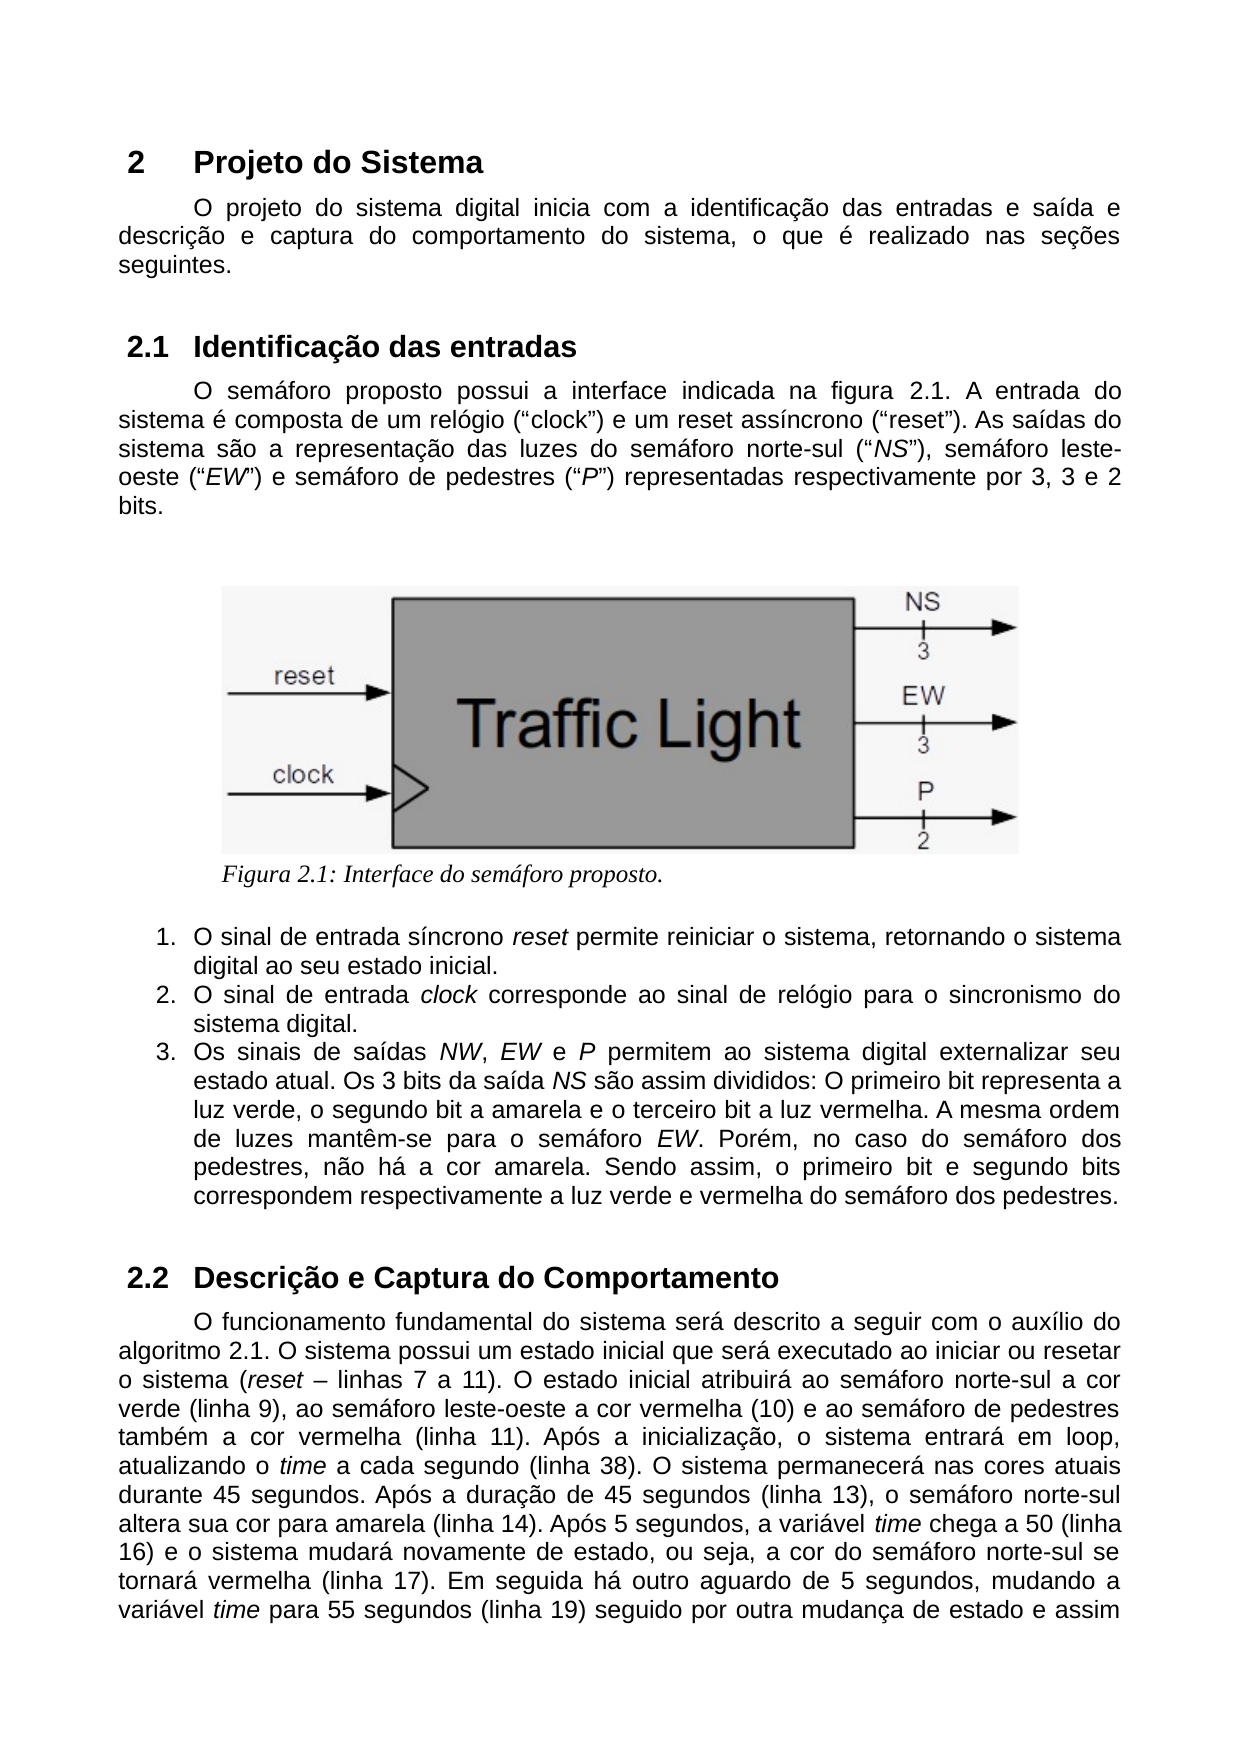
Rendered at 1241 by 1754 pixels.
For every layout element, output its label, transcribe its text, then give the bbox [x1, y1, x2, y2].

text Figura 2.1: Interface do semáforo proposto. [222, 854, 1018, 887]
text O projeto do sistema digital inicia com a identificação das entradas e saída e descrição e captura do comportamento do sistema, o que é realizado nas seções seguintes. [118, 192, 1122, 279]
list Os sinais de saídas NW, EW e P permitem ao sistema digital externalizar seu estado atual. Os 3 bits da saída NS são assim divididos: O primeiro bit representa a luz verde, o segundo bit a amarela e o terceiro bit a luz vermelha. A mesma ordem de luzes mantêm-se para o semáforo EW. Porém, no caso do semáforo dos pedestres, não há a cor amarela. Sendo assim, o primeiro bit e segundo bits correspondem respectivamente a luz verde e vermelha do semáforo dos pedestres. [156, 1037, 1122, 1210]
text O semáforo proposto possui a interface indicada na figura 2.1. A entrada do sistema é composta de um relógio (“clock”) e um reset assíncrono (“reset”). As saídas do sistema são a representação das luzes do semáforo norte-sul (“NS”), semáforo leste-oeste (“EW”) e semáforo de pedestres (“P”) representadas respectivamente por 3, 3 e 2 bits. [118, 376, 1122, 520]
picture [221, 586, 1019, 854]
subtitle Descrição e Captura do Comportamento [118, 1259, 1122, 1295]
list O sinal de entrada síncrono reset permite reiniciar o sistema, retornando o sistema digital ao seu estado inicial. [156, 922, 1122, 980]
subtitle Projeto do Sistema [118, 143, 1122, 180]
subtitle Identificação das entradas [118, 328, 1122, 364]
list O sinal de entrada clock corresponde ao sinal de relógio para o sincronismo do sistema digital. [156, 980, 1122, 1037]
text O funcionamento fundamental do sistema será descrito a seguir com o auxílio do algoritmo 2.1. O sistema possui um estado inicial que será executado ao iniciar ou resetar o sistema (reset – linhas 7 a 11). O estado inicial atribuirá ao semáforo norte-sul a cor verde (linha 9), ao semáforo leste-oeste a cor vermelha (10) e ao semáforo de pedestres também a cor vermelha (linha 11). Após a inicialização, o sistema entrará em loop, atualizando o time a cada segundo (linha 38). O sistema permanecerá nas cores atuais durante 45 segundos. Após a duração de 45 segundos (linha 13), o semáforo norte-sul altera sua cor para amarela (linha 14). Após 5 segundos, a variável time chega a 50 (linha 16) e o sistema mudará novamente de estado, ou seja, a cor do semáforo norte-sul se tornará vermelha (linha 17). Em seguida há outro aguardo de 5 segundos, mudando a variável time para 55 segundos (linha 19) seguido por outra mudança de estado e assim [118, 1307, 1122, 1624]
